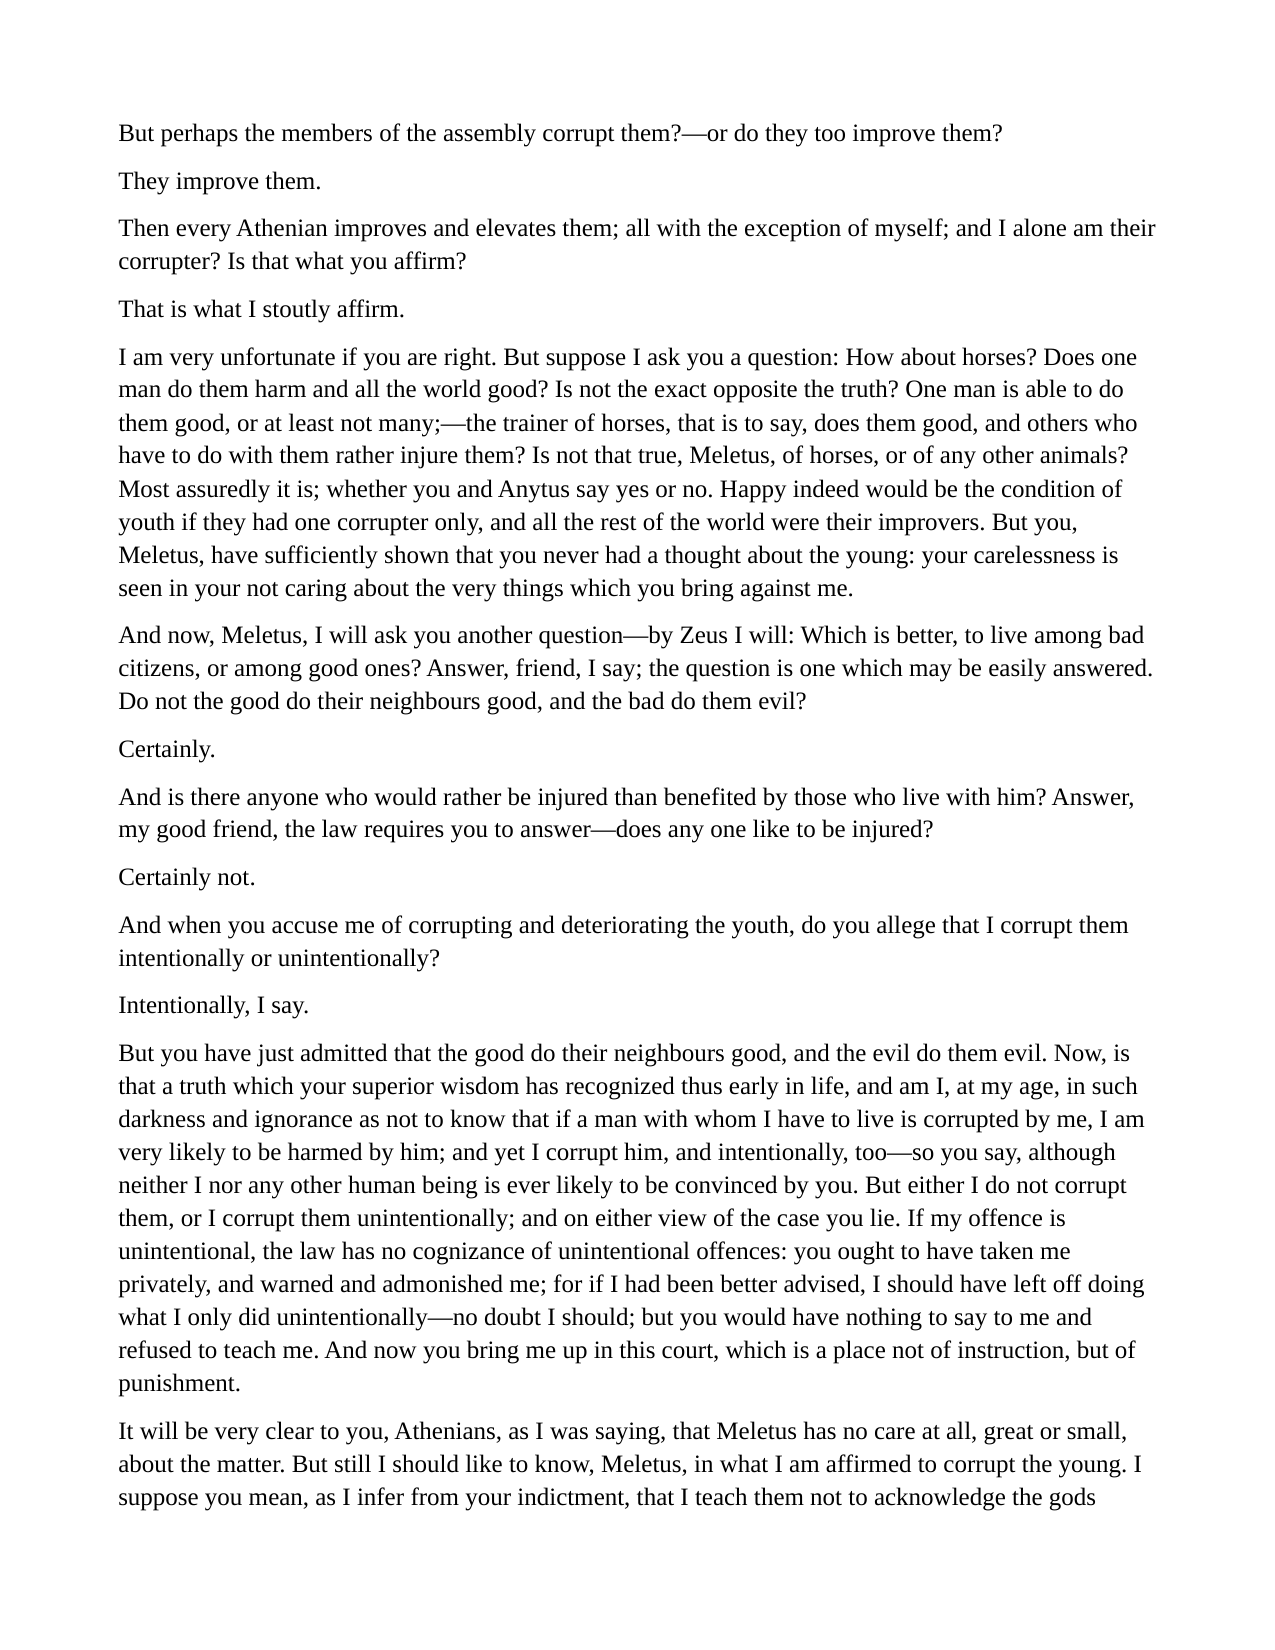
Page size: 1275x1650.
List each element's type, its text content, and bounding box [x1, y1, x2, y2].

text Intentionally, I say. [118, 990, 1157, 1019]
text I am very unfortunate if you are right. But suppose I ask you a question: How about horses? Does one man do them harm and all the world good? Is not the exact opposite the truth? One man is able to do them good, or at least not many;—the trainer of horses, that is to say, does them good, and others who have to do with them rather injure them? Is not that true, Meletus, of horses, or of any other animals? Most assuredly it is; whether you and Anytus say yes or no. Happy indeed would be the condition of youth if they had one corrupter only, and all the rest of the world were their improvers. But you, Meletus, have sufficiently shown that you never had a thought about the young: your carelessness is seen in your not caring about the very things which you bring against me. [118, 342, 1157, 601]
text Certainly. [118, 734, 1157, 763]
text That is what I stoutly affirm. [118, 294, 1157, 323]
text But you have just admitted that the good do their neighbours good, and the evil do them evil. Now, is that a truth which your superior wisdom has recognized thus early in life, and am I, at my age, in such darkness and ignorance as not to know that if a man with whom I have to live is corrupted by me, I am very likely to be harmed by him; and yet I corrupt him, and intentionally, too—so you say, although neither I nor any other human being is ever likely to be convinced by you. But either I do not corrupt them, or I corrupt them unintentionally; and on either view of the case you lie. If my offence is unintentional, the law has no cognizance of unintentional offences: you ought to have taken me privately, and warned and admonished me; for if I had been better advised, I should have left off doing what I only did unintentionally—no doubt I should; but you would have nothing to say to me and refused to teach me. And now you bring me up in this court, which is a place not of instruction, but of punishment. [118, 1038, 1157, 1397]
text And when you accuse me of corrupting and deteriorating the youth, do you allege that I corrupt them intentionally or unintentionally? [118, 910, 1157, 972]
text But perhaps the members of the assembly corrupt them?—or do they too improve them? [118, 118, 1157, 147]
text And now, Meletus, I will ask you another question—by Zeus I will: Which is better, to live among bad citizens, or among good ones? Answer, friend, I say; the question is one which may be easily answered. Do not the good do their neighbours good, and the bad do them evil? [118, 620, 1157, 715]
text It will be very clear to you, Athenians, as I was saying, that Meletus has no care at all, great or small, about the matter. But still I should like to know, Meletus, in what I am affirmed to corrupt the young. I suppose you mean, as I infer from your indictment, that I teach them not to acknowledge the gods [118, 1416, 1157, 1511]
text They improve them. [118, 166, 1157, 194]
text And is there anyone who would rather be injured than benefited by those who live with him? Answer, my good friend, the law requires you to answer—does any one like to be injured? [118, 782, 1157, 843]
text Certainly not. [118, 862, 1157, 891]
text Then every Athenian improves and elevates them; all with the exception of myself; and I alone am their corrupter? Is that what you affirm? [118, 213, 1157, 275]
